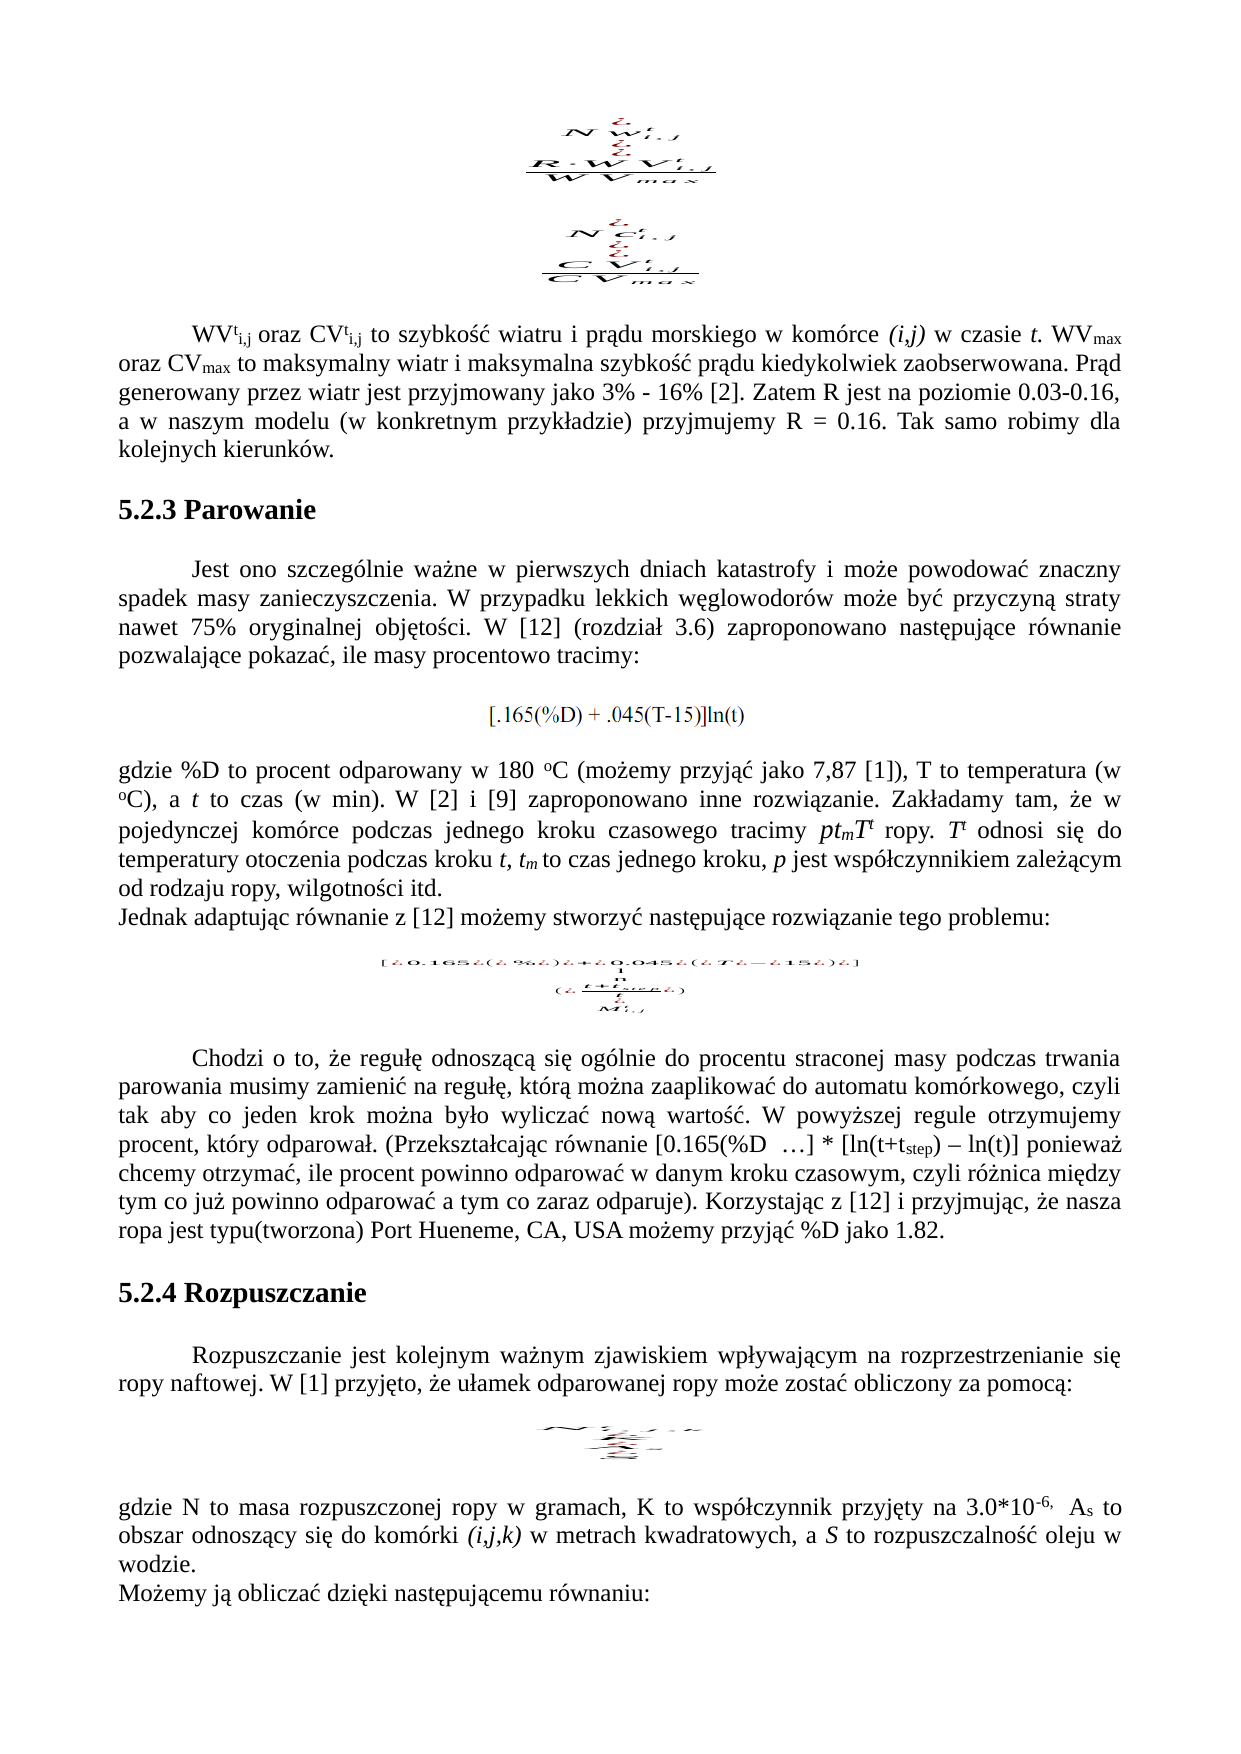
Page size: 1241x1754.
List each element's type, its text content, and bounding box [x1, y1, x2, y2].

text Możemy ją obliczać dzięki następującemu równaniu: [118, 1578, 1122, 1607]
text gdzie %D to procent odparowany w 180 oC (możemy przyjąć jako 7,87 [1]), T to temperatura (w oC), a t to czas (w min). W [2] i [9] zaproponowano inne rozwiązanie. Zakładamy tam, że w pojedynczej komórce podczas jednego kroku czasowego tracimy ptmTt ropy. Tt odnosi się do temperatury otoczenia podczas kroku t, tm to czas jednego kroku, p jest współczynnikiem zależącym od rodzaju ropy, wilgotności itd. [118, 756, 1122, 902]
text Jednak adaptując równanie z [12] możemy stworzyć następujące rozwiązanie tego problemu: [118, 902, 1122, 931]
text 5.2.4 Rozpuszczanie [118, 1275, 1122, 1309]
text Rozpuszczanie jest kolejnym ważnym zjawiskiem wpływającym na rozprzestrzenianie się ropy naftowej. W [1] przyjęto, że ułamek odparowanej ropy może zostać obliczony za pomocą: [118, 1340, 1122, 1397]
text gdzie N to masa rozpuszczonej ropy w gramach, K to współczynnik przyjęty na 3.0*10-6, As to obszar odnoszący się do komórki (i,j,k) w metrach kwadratowych, a S to rozpuszczalność oleju w wodzie. [118, 1492, 1122, 1578]
text Chodzi o to, że regułę odnoszącą się ogólnie do procentu straconej masy podczas trwania parowania musimy zamienić na regułę, którą można zaaplikować do automatu komórkowego, czyli tak aby co jeden krok można było wyliczać nową wartość. W powyższej regule otrzymujemy procent, który odparował. (Przekształcając równanie [0.165(%D …] * [ln(t+tstep) – ln(t)] ponieważ chcemy otrzymać, ile procent powinno odparować w danym kroku czasowym, czyli różnica między tym co już powinno odparować a tym co zaraz odparuje). Korzystając z [12] i przyjmując, że nasza ropa jest typu(tworzona) Port Hueneme, CA, USA możemy przyjąć %D jako 1.82. [118, 1043, 1122, 1244]
text WVti,j oraz CVti,j to szybkość wiatru i prądu morskiego w komórce (i,j) w czasie t. WVmax oraz CVmax to maksymalny wiatr i maksymalna szybkość prądu kiedykolwiek zaobserwowana. Prąd generowany przez wiatr jest przyjmowany jako 3% - 16% [2]. Zatem R jest na poziomie 0.03-0.16, a w naszym modelu (w konkretnym przykładzie) przyjmujemy R = 0.16. Tak samo robimy dla kolejnych kierunków. [118, 319, 1122, 463]
text Jest ono szczególnie ważne w pierwszych dniach katastrofy i może powodować znaczny spadek masy zanieczyszczenia. W przypadku lekkich węglowodorów może być przyczyną straty nawet 75% oryginalnej objętości. W [12] (rozdział 3.6) zaproponowano następujące równanie pozwalające pokazać, ile masy procentowo tracimy: [118, 554, 1122, 669]
text 5.2.3 Parowanie [118, 492, 1122, 526]
